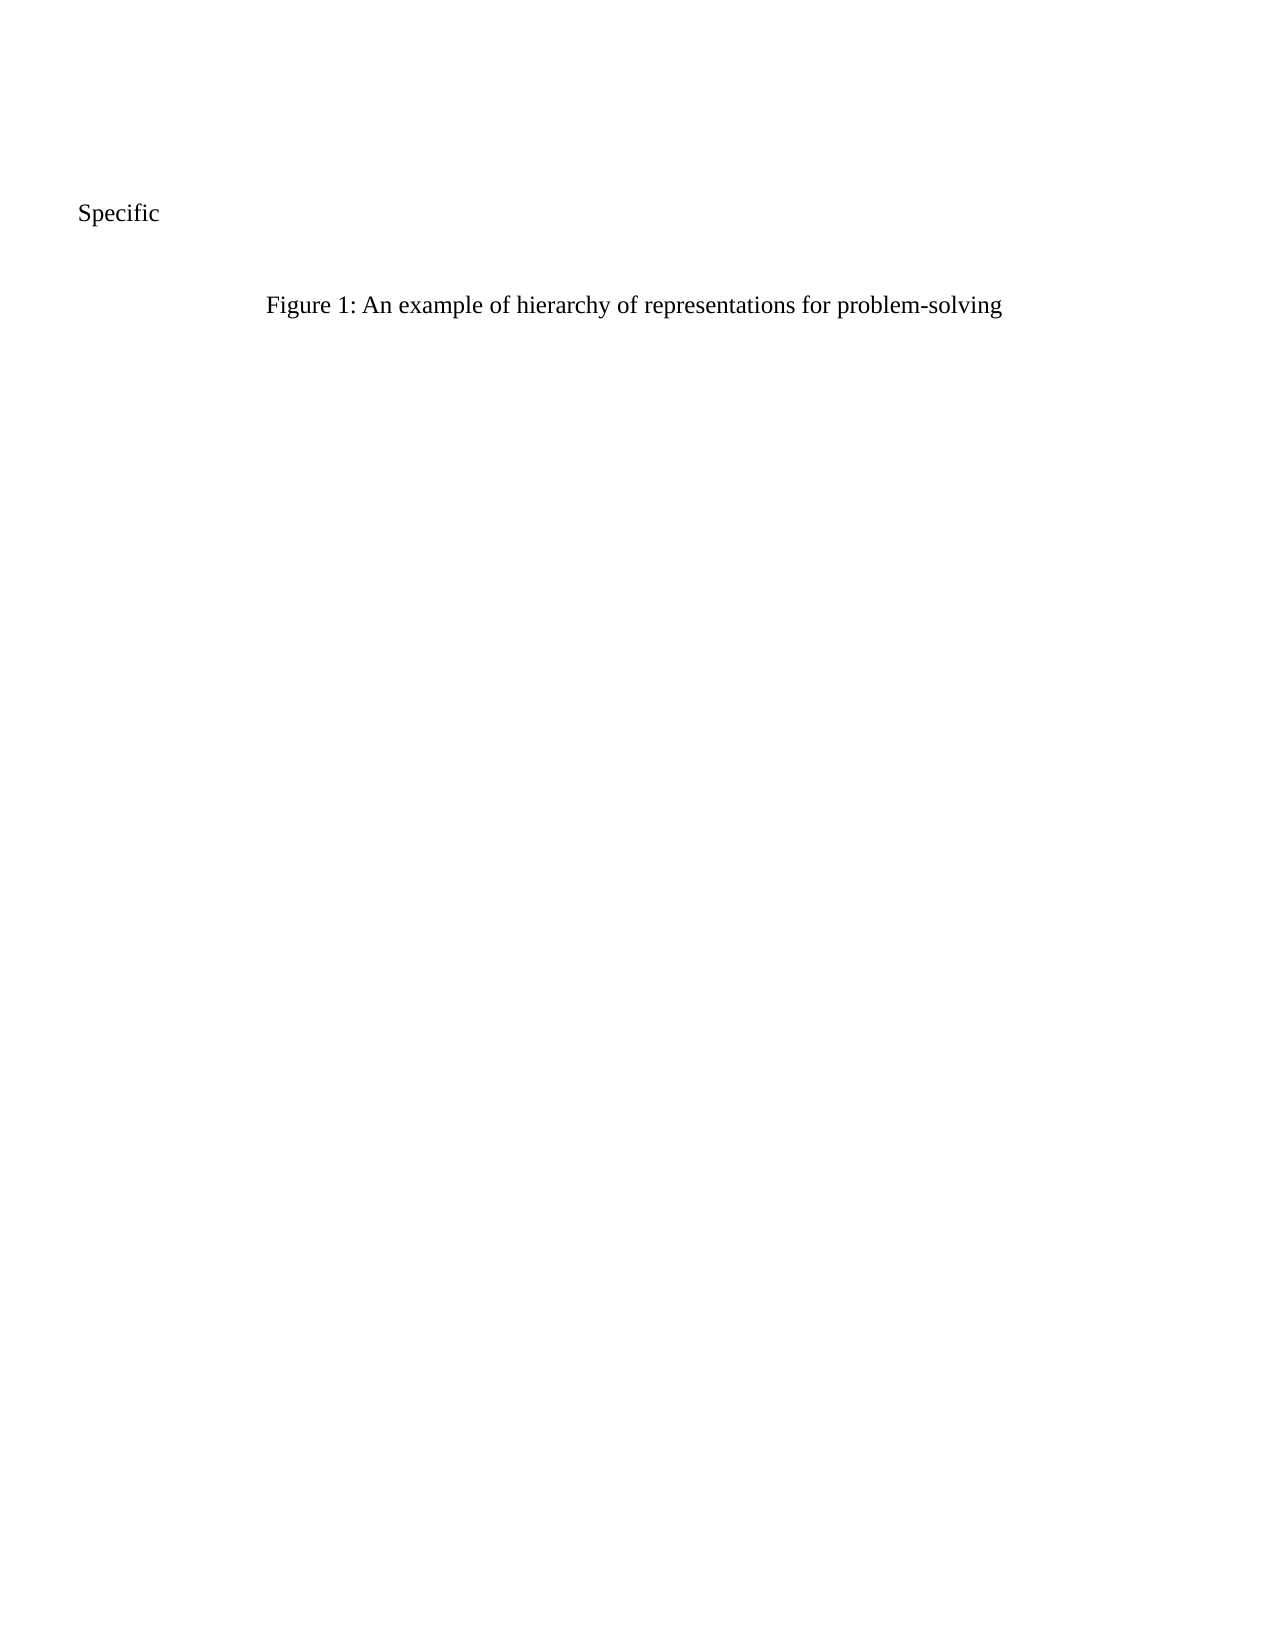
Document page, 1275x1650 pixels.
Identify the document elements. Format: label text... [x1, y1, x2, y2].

text Figure 1: An example of hierarchy of representations for problem-solving [118, 291, 1157, 319]
